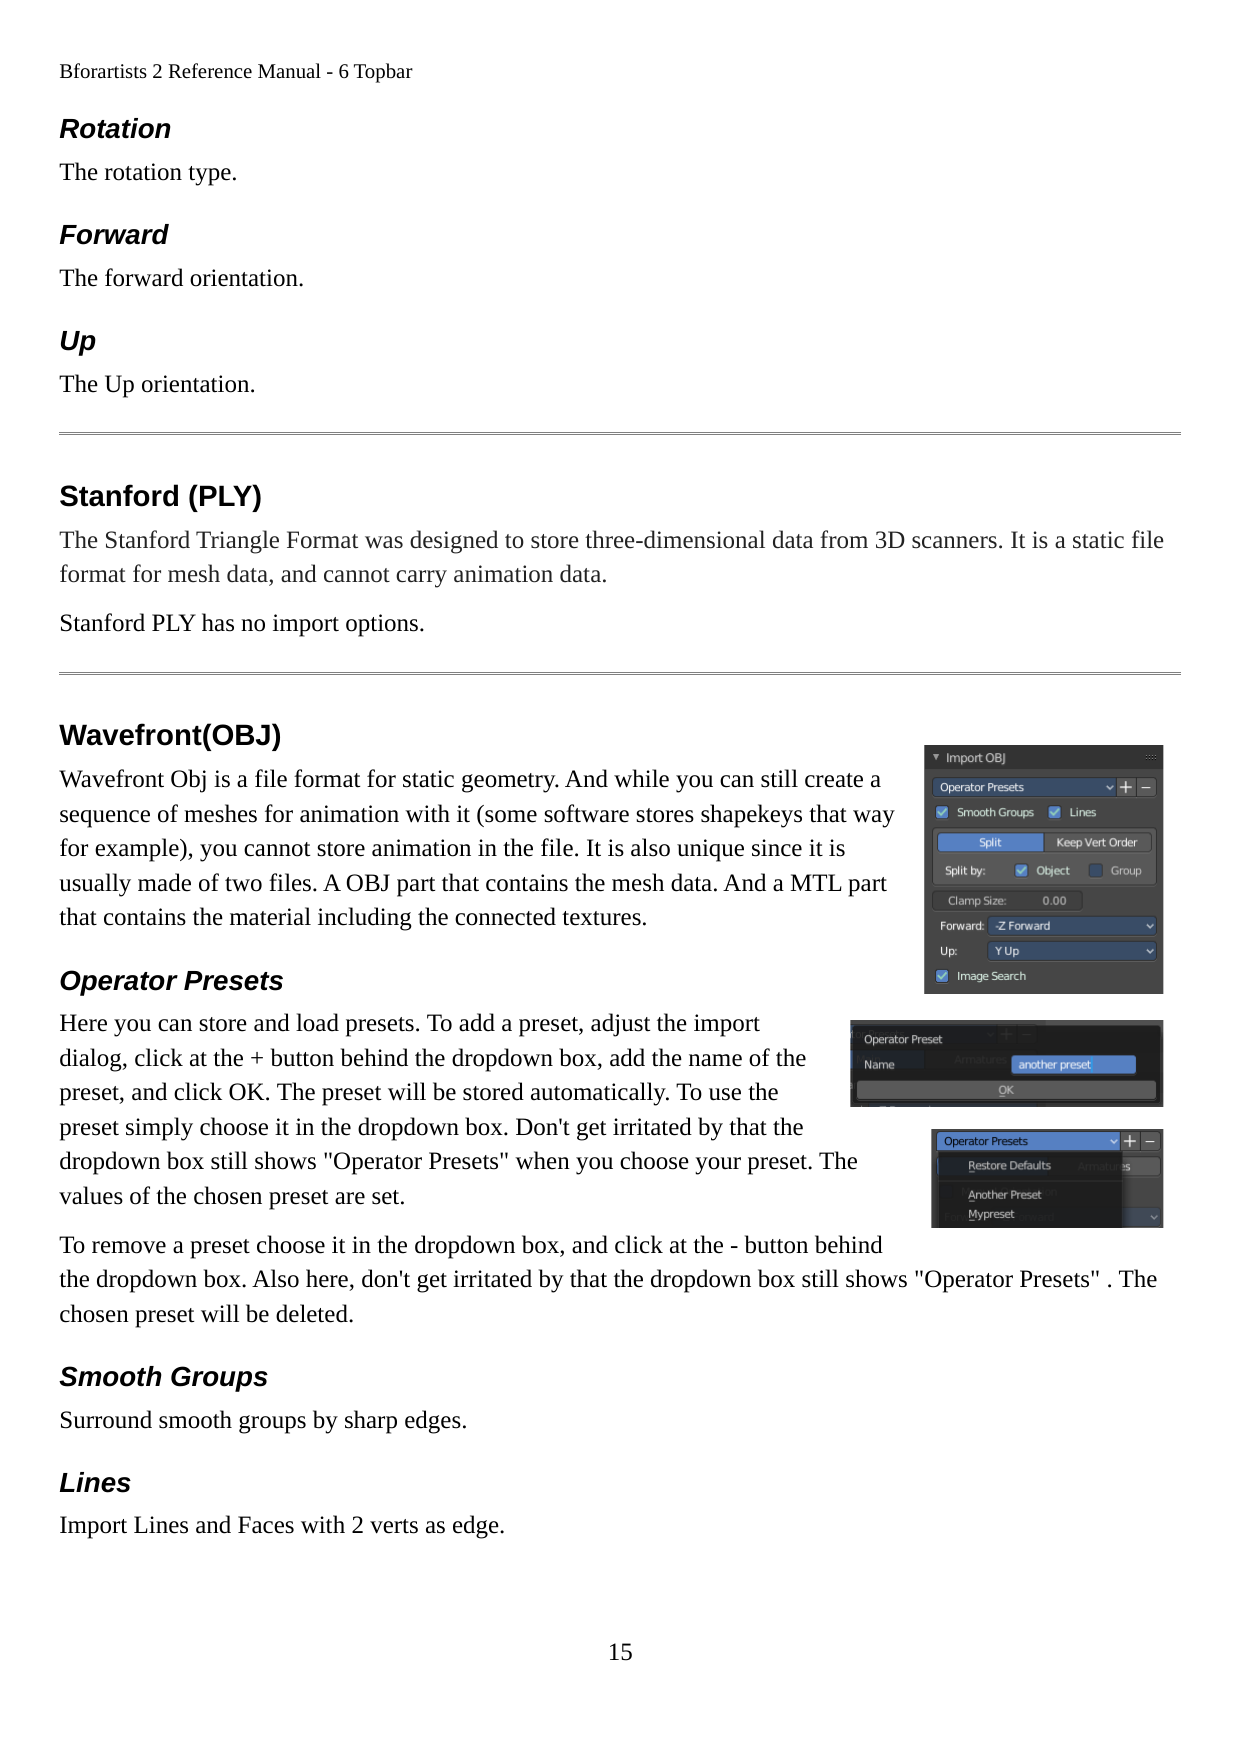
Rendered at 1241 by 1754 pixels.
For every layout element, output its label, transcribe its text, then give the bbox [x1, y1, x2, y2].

subtitle Smooth Groups [59, 1360, 1181, 1392]
text Stanford PLY has no import options. [59, 608, 1181, 637]
subtitle Up [59, 324, 1181, 356]
picture [850, 1020, 1164, 1107]
subtitle Lines [59, 1466, 1181, 1498]
text The Up orientation. [59, 369, 1181, 398]
subtitle Rotation [59, 113, 1181, 144]
subtitle Forward [59, 218, 1181, 250]
text The forward orientation. [59, 263, 1181, 292]
text The rotation type. [59, 157, 1181, 186]
picture [924, 745, 1164, 994]
subtitle Stanford (PLY) [59, 479, 1181, 512]
text The Stanford Triangle Format was designed to store three-dimensional data from 3D scanners. It is a static file format for mesh data, and cannot carry animation data. [59, 525, 1181, 588]
text To remove a preset choose it in the dropdown box, and click at the - button behind the dropdown box. Also here, don't get irritated by that the dropdown box still shows "Operator Presets" . The chosen preset will be deleted. [59, 1230, 1181, 1327]
text Here you can store and load presets. To add a preset, adjust the import dialog, click at the + button behind the dropdown box, add the name of the preset, and click OK. The preset will be stored automatically. To use the preset simply choose it in the dropdown box. Don't get irritated by that the dropdown box still shows "Operator Presets" when you choose your preset. The values of the chosen preset are set. [59, 1008, 1181, 1209]
subtitle Operator Presets [59, 964, 1181, 996]
picture [931, 1129, 1164, 1228]
subtitle Wavefront(OBJ) [59, 718, 1181, 752]
text Import Lines and Faces with 2 verts as edge. [59, 1511, 1181, 1539]
text Surround smooth groups by sharp edges. [59, 1405, 1181, 1433]
text Wavefront Obj is a file format for static geometry. And while you can still create a sequence of meshes for animation with it (some software stores shapekeys that way for example), you cannot store animation in the file. It is also unique since it is usually made of two files. A OBJ part that contains the mesh data. And a MTL part that contains the material including the connected textures. [59, 764, 924, 931]
